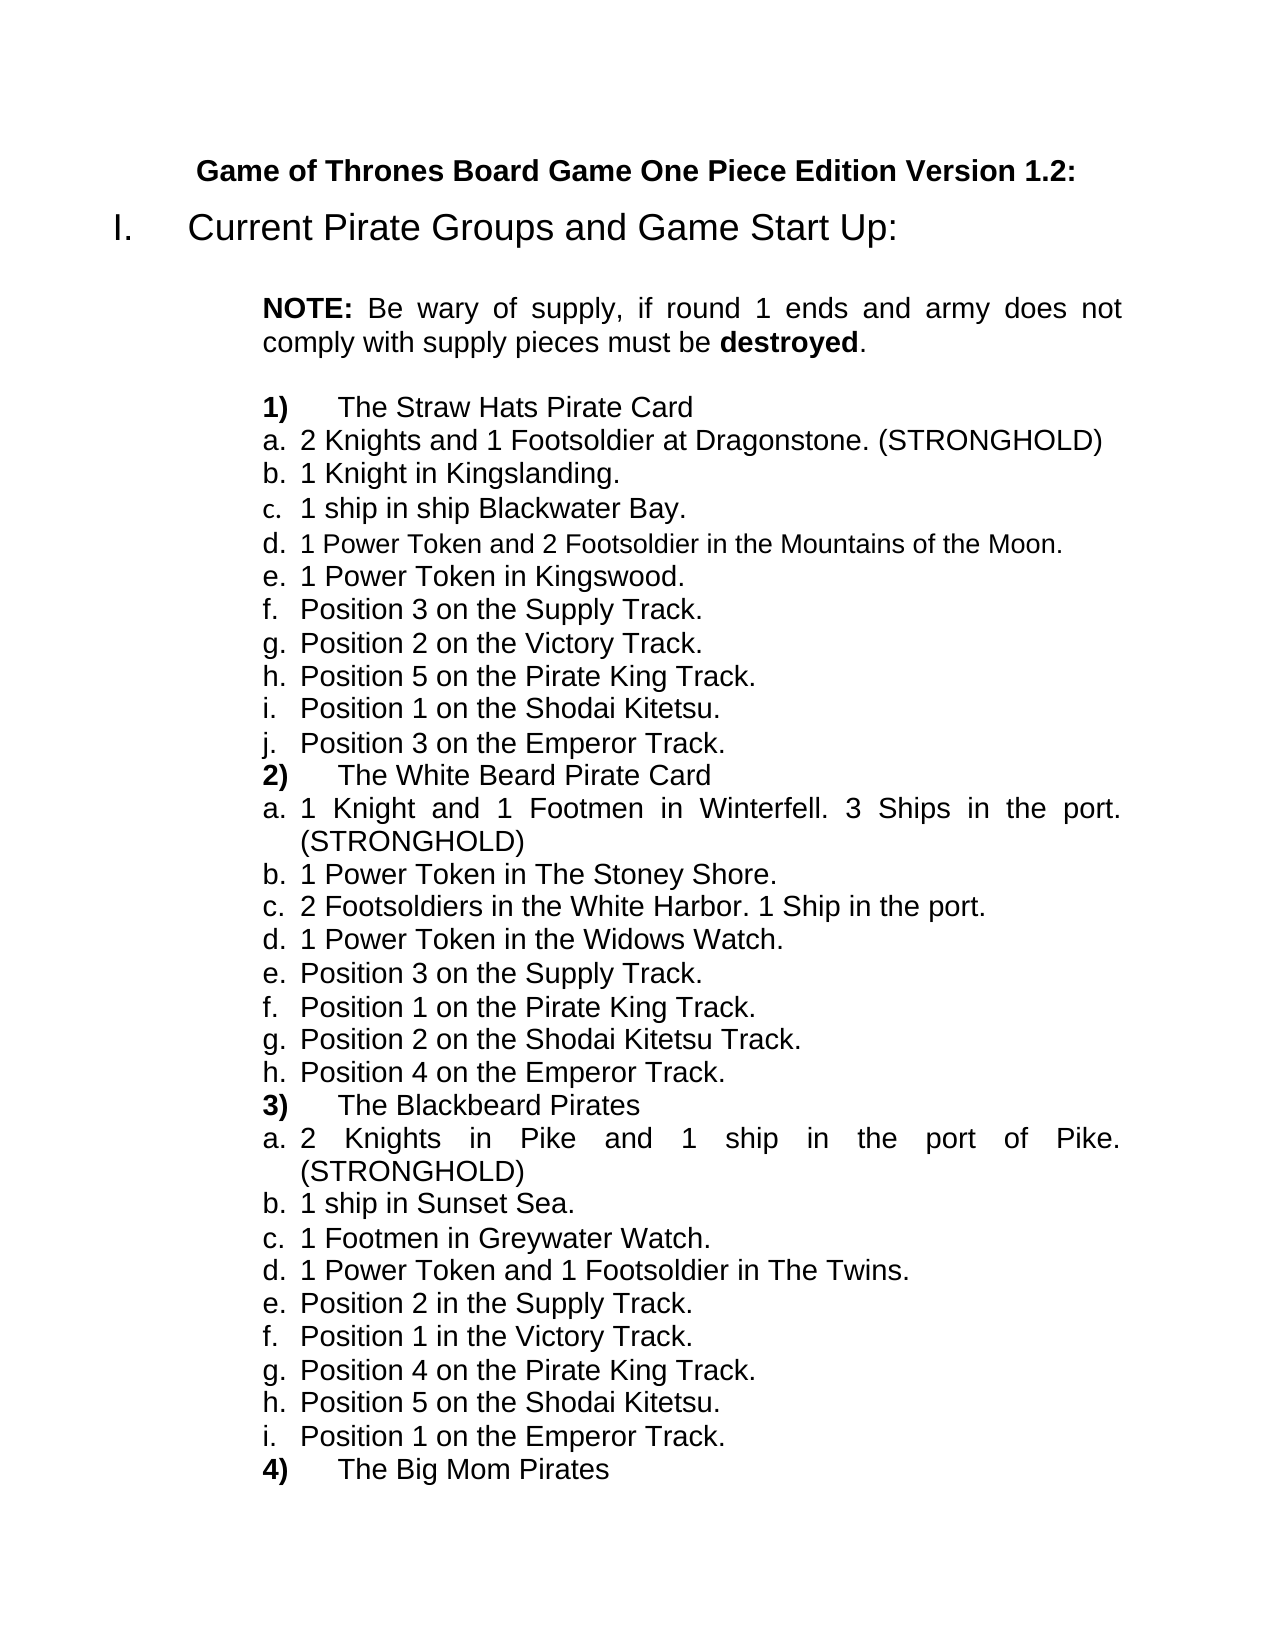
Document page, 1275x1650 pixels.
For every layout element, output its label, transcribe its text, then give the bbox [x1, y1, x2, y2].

list 1 Footmen in Greywater Watch. [262, 1221, 1123, 1254]
list 2 Footsoldiers in the White Harbor. 1 Ship in the port. [262, 891, 1123, 923]
list Position 2 in the Supply Track. [262, 1287, 1123, 1320]
list The Straw Hats Pirate Card [262, 392, 1123, 424]
list Position 4 on the Pirate King Track. [262, 1353, 1123, 1386]
list Position 1 on the Shodai Kitetsu. [262, 693, 1123, 726]
list 1 Power Token and 1 Footsoldier in The Twins. [262, 1254, 1123, 1287]
list Position 2 on the Shodai Kitetsu Track. [262, 1023, 1123, 1056]
list 1 Power Token in the Widows Watch. [262, 923, 1123, 956]
list 1 Power Token and 2 Footsoldier in the Mountains of the Moon. [262, 528, 1123, 561]
list Position 2 on the Victory Track. [262, 626, 1123, 660]
list Position 4 on the Emperor Track. [262, 1056, 1123, 1089]
list 1 Power Token in Kingswood. [262, 561, 1123, 593]
list 1 ship in Sunset Sea. [262, 1188, 1123, 1221]
list 2 Knights and 1 Footsoldier at Dragonstone. (STRONGHOLD) [262, 425, 1123, 457]
list The Blackbeard Pirates [262, 1089, 1123, 1122]
list Position 5 on the Shodai Kitetsu. [262, 1386, 1123, 1419]
text NOTE: Be wary of supply, if round 1 ends and army does not comply with supply pieces must be destroyed. [262, 291, 1123, 358]
text Game of Thrones Board Game One Piece Edition Version 1.2: [196, 153, 1123, 188]
list 1 Power Token in The Stoney Shore. [262, 858, 1123, 891]
list Position 5 on the Pirate King Track. [262, 660, 1123, 693]
list Position 1 in the Victory Track. [262, 1320, 1123, 1353]
list Position 3 on the Emperor Track. [262, 726, 1123, 759]
list Position 1 on the Pirate King Track. [262, 990, 1123, 1023]
list The White Beard Pirate Card [262, 759, 1123, 792]
list Current Pirate Groups and Game Start Up: [112, 205, 1123, 248]
list 1 Knight in Kingslanding. [262, 457, 1123, 490]
list Position 3 on the Supply Track. [262, 593, 1123, 626]
list The Big Mom Pirates [262, 1453, 1123, 1486]
list 1 ship in ship Blackwater Bay. [262, 490, 1123, 525]
list 2 Knights in Pike and 1 ship in the port of Pike. (STRONGHOLD) [262, 1122, 1123, 1188]
list Position 1 on the Emperor Track. [262, 1419, 1123, 1453]
list 1 Knight and 1 Footmen in Winterfell. 3 Ships in the port. (STRONGHOLD) [262, 792, 1123, 858]
list Position 3 on the Supply Track. [262, 956, 1123, 990]
